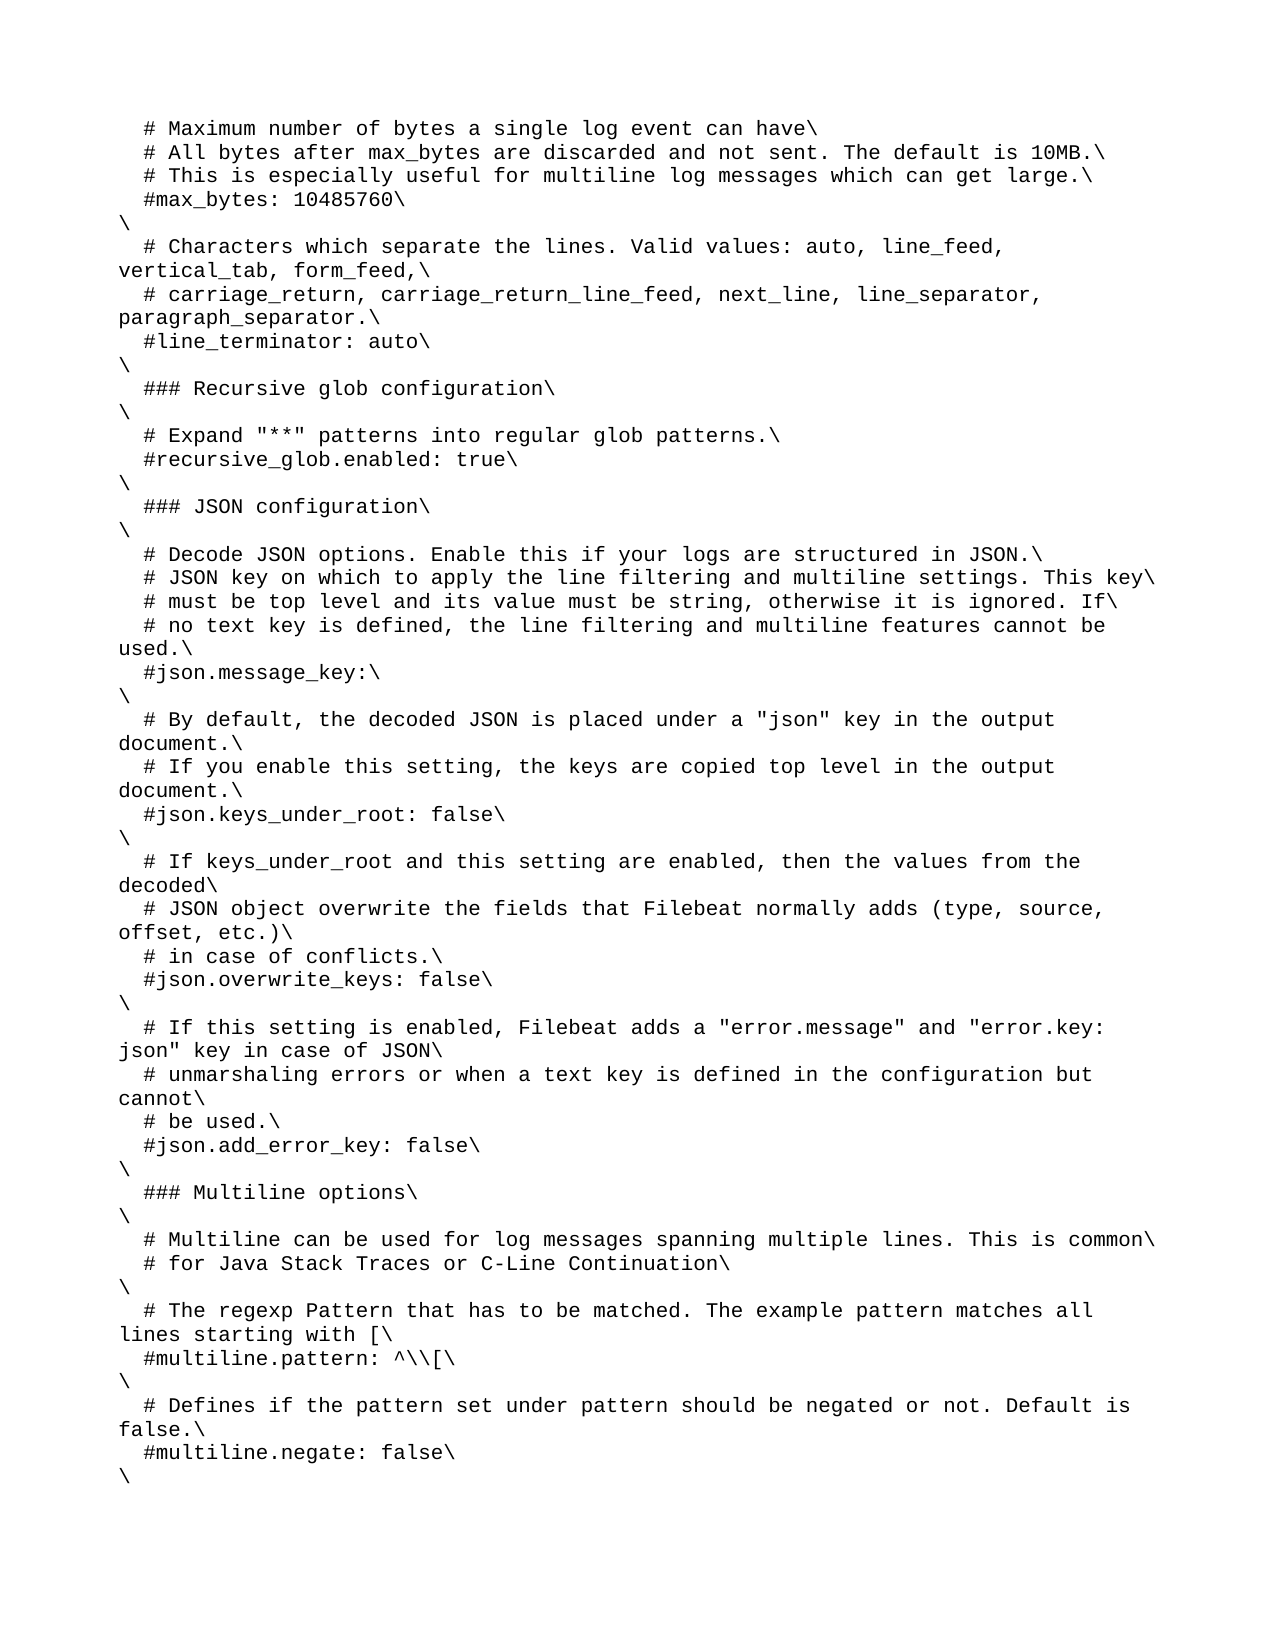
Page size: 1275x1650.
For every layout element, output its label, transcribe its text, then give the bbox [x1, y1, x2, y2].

text #json.overwrite_keys: false\ [118, 969, 1157, 993]
text #max_bytes: 10485760\ [118, 189, 1157, 213]
text \ [118, 1371, 1157, 1395]
text # in case of conflicts.\ [118, 946, 1157, 969]
text # All bytes after max_bytes are discarded and not sent. The default is 10MB.\ [118, 142, 1157, 165]
text #json.keys_under_root: false\ [118, 804, 1157, 827]
text # Defines if the pattern set under pattern should be negated or not. Default is false.\ [118, 1395, 1157, 1442]
text # If you enable this setting, the keys are copied top level in the output document.\ [118, 757, 1157, 804]
text ### JSON configuration\ [118, 496, 1157, 520]
text # Maximum number of bytes a single log event can have\ [118, 118, 1157, 142]
text # The regexp Pattern that has to be matched. The example pattern matches all lines starting with [\ [118, 1300, 1157, 1348]
text \ [118, 1466, 1157, 1489]
text ### Multiline options\ [118, 1182, 1157, 1206]
text # By default, the decoded JSON is placed under a "json" key in the output document.\ [118, 709, 1157, 757]
text # Decode JSON options. Enable this if your logs are structured in JSON.\ [118, 544, 1157, 567]
text \ [118, 520, 1157, 544]
text #json.message_key:\ [118, 662, 1157, 686]
text # JSON key on which to apply the line filtering and multiline settings. This key\ [118, 567, 1157, 591]
text #line_terminator: auto\ [118, 331, 1157, 354]
text \ [118, 1158, 1157, 1182]
text \ [118, 354, 1157, 378]
text # unmarshaling errors or when a text key is defined in the configuration but cannot\ [118, 1064, 1157, 1111]
text # be used.\ [118, 1111, 1157, 1135]
text \ [118, 993, 1157, 1017]
text \ [118, 827, 1157, 851]
text # carriage_return, carriage_return_line_feed, next_line, line_separator, paragraph_separator.\ [118, 284, 1157, 331]
text #multiline.negate: false\ [118, 1442, 1157, 1466]
text # JSON object overwrite the fields that Filebeat normally adds (type, source, offset, etc.)\ [118, 898, 1157, 946]
text # must be top level and its value must be string, otherwise it is ignored. If\ [118, 591, 1157, 615]
text # no text key is defined, the line filtering and multiline features cannot be used.\ [118, 615, 1157, 662]
text #json.add_error_key: false\ [118, 1135, 1157, 1158]
text #multiline.pattern: ^\\[\ [118, 1348, 1157, 1371]
text # Multiline can be used for log messages spanning multiple lines. This is common\ [118, 1229, 1157, 1253]
text # This is especially useful for multiline log messages which can get large.\ [118, 165, 1157, 189]
text \ [118, 473, 1157, 496]
text # Characters which separate the lines. Valid values: auto, line_feed, vertical_tab, form_feed,\ [118, 236, 1157, 284]
text \ [118, 1277, 1157, 1300]
text # for Java Stack Traces or C-Line Continuation\ [118, 1253, 1157, 1277]
text # If this setting is enabled, Filebeat adds a "error.message" and "error.key: json" key in case of JSON\ [118, 1017, 1157, 1064]
text #recursive_glob.enabled: true\ [118, 449, 1157, 473]
text \ [118, 213, 1157, 236]
text # If keys_under_root and this setting are enabled, then the values from the decoded\ [118, 851, 1157, 898]
text \ [118, 686, 1157, 709]
text \ [118, 1206, 1157, 1229]
text # Expand "**" patterns into regular glob patterns.\ [118, 426, 1157, 449]
text \ [118, 402, 1157, 426]
text ### Recursive glob configuration\ [118, 378, 1157, 402]
